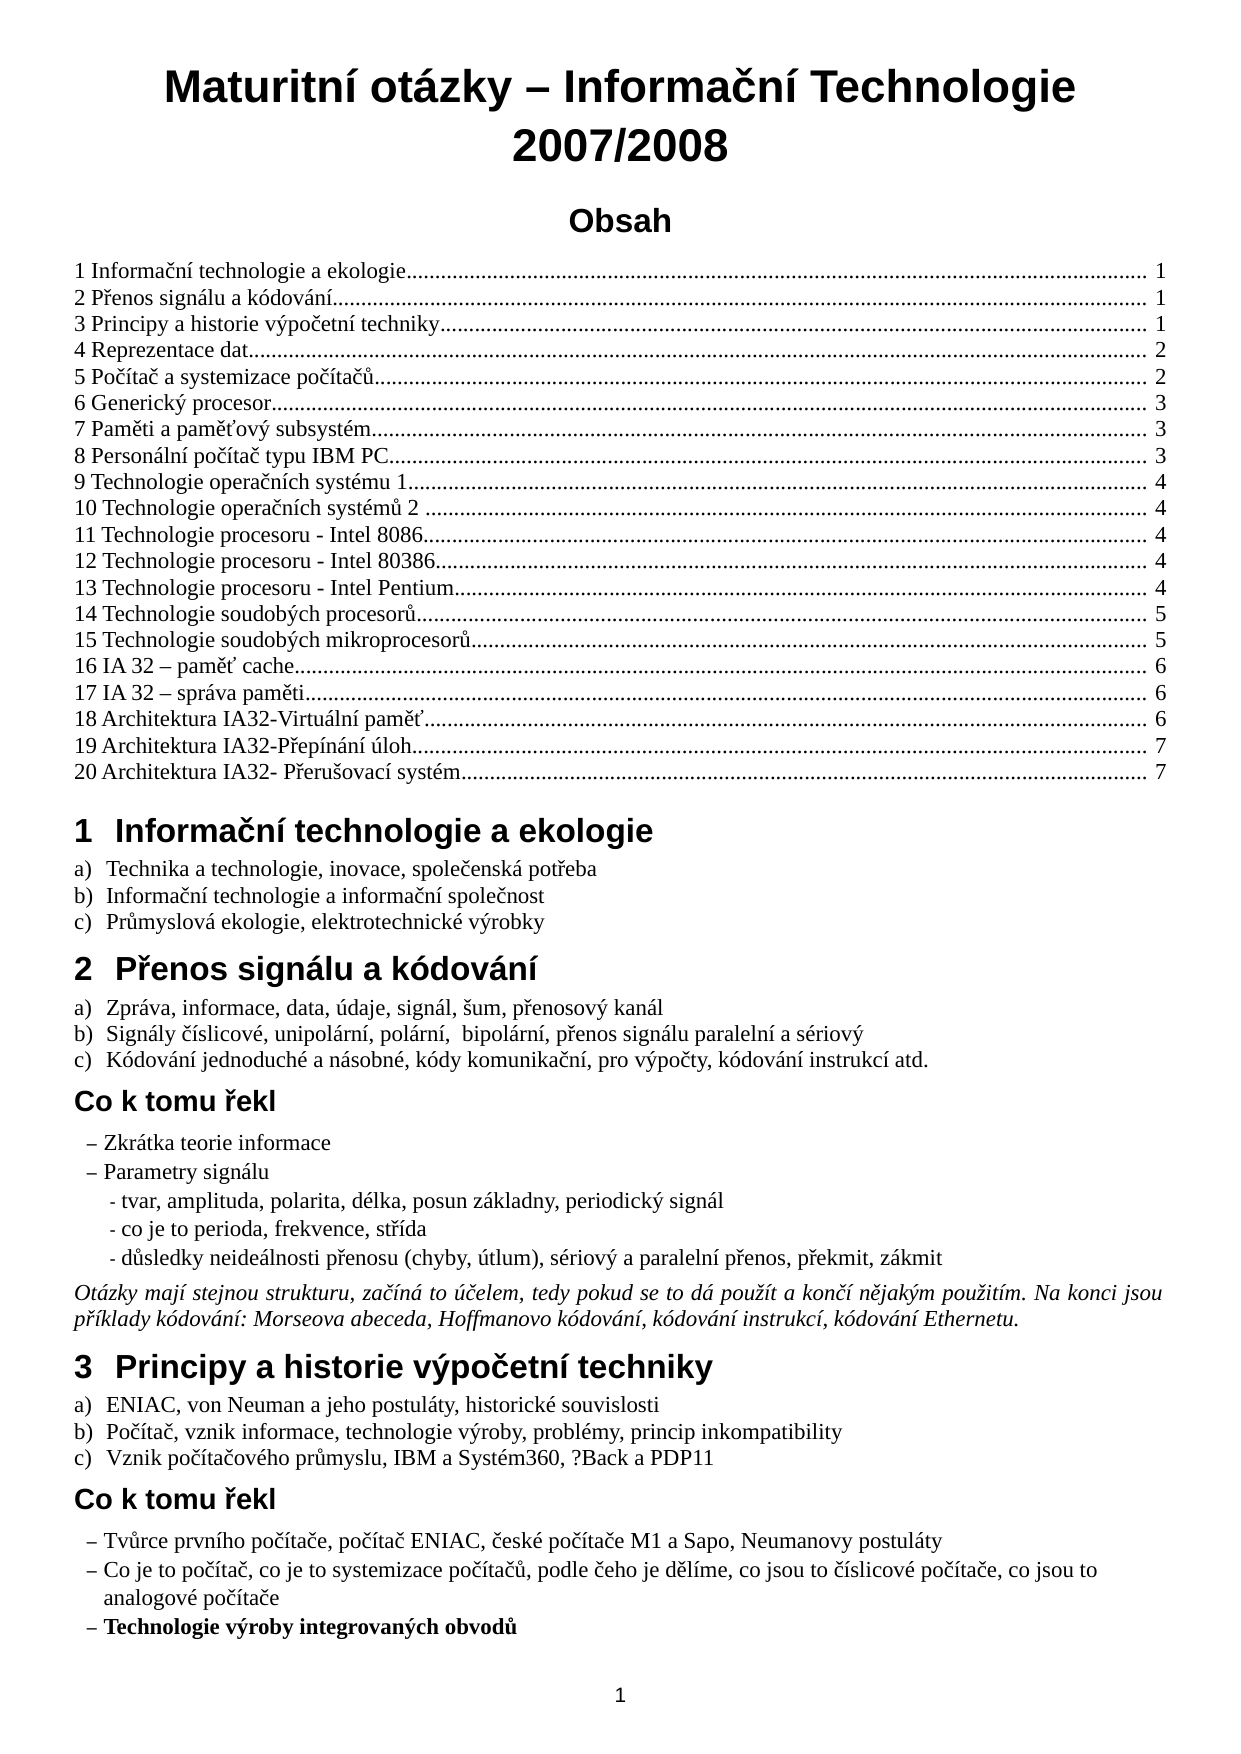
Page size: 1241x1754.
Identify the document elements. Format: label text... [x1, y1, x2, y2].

text 16 IA 32 – paměť cache 6 [74, 653, 1166, 679]
list Technologie výroby integrovaných obvodů [86, 1613, 1166, 1639]
subtitle Co k tomu řekl [74, 1482, 1166, 1516]
subtitle Obsah [74, 201, 1166, 239]
subtitle Principy a historie výpočetní techniky [74, 1347, 1166, 1385]
list co je to perioda, frekvence, střída [109, 1215, 1166, 1242]
text 5 Počítač a systemizace počítačů 2 [74, 363, 1166, 389]
list Vznik počítačového průmyslu, IBM a Systém360, ?Back a PDP11 [74, 1444, 1166, 1470]
text 11 Technologie procesoru - Intel 8086 4 [74, 521, 1166, 547]
list tvar, amplituda, polarita, délka, posun základny, periodický signál [109, 1187, 1166, 1213]
text 10 Technologie operačních systémů 2 4 [74, 494, 1166, 521]
list důsledky neideálnosti přenosu (chyby, útlum), sériový a paralelní přenos, překmit, zákmit [109, 1244, 1166, 1271]
list Co je to počítač, co je to systemizace počítačů, podle čeho je dělíme, co jsou to číslicové počítače, co jsou to analogové počítače [86, 1556, 1166, 1611]
list Technika a technologie, inovace, společenská potřeba [74, 855, 1166, 882]
text 9 Technologie operačních systému 1 4 [74, 468, 1166, 494]
text 6 Generický procesor 3 [74, 389, 1166, 415]
list Zkrátka teorie informace [86, 1129, 1166, 1156]
text 19 Architektura IA32-Přepínání úloh 7 [74, 732, 1166, 758]
text 3 Principy a historie výpočetní techniky 1 [74, 310, 1166, 336]
subtitle Informační technologie a ekologie [74, 811, 1166, 849]
text 7 Paměti a paměťový subsystém 3 [74, 415, 1166, 442]
text Maturitní otázky – Informační Technologie [74, 59, 1166, 112]
text 15 Technologie soudobých mikroprocesorů 5 [74, 626, 1166, 653]
list Kódování jednoduché a násobné, kódy komunikační, pro výpočty, kódování instrukcí atd. [74, 1046, 1166, 1073]
text 13 Technologie procesoru - Intel Pentium 4 [74, 573, 1166, 600]
list Tvůrce prvního počítače, počítač ENIAC, české počítače M1 a Sapo, Neumanovy postuláty [86, 1527, 1166, 1553]
text 20 Architektura IA32- Přerušovací systém 7 [74, 758, 1166, 784]
list Signály číslicové, unipolární, polární, bipolární, přenos signálu paralelní a sériový [74, 1020, 1166, 1046]
list Zpráva, informace, data, údaje, signál, šum, přenosový kanál [74, 993, 1166, 1020]
list Informační technologie a informační společnost [74, 882, 1166, 908]
list Parametry signálu [86, 1158, 1166, 1184]
text Otázky mají stejnou strukturu, začíná to účelem, tedy pokud se to dá použít a končí nějakým použitím. Na konci jsou příklady kódování: Morseova abeceda, Hoffmanovo kódování, kódování instrukcí, kódování Ethernetu. [74, 1279, 1166, 1332]
text 2007/2008 [74, 118, 1166, 171]
text 8 Personální počítač typu IBM PC 3 [74, 442, 1166, 468]
text 14 Technologie soudobých procesorů 5 [74, 600, 1166, 626]
text 1 Informační technologie a ekologie 1 [74, 257, 1166, 284]
text 17 IA 32 – správa paměti 6 [74, 679, 1166, 705]
text 18 Architektura IA32-Virtuální paměť 6 [74, 705, 1166, 732]
subtitle Přenos signálu a kódování [74, 949, 1166, 988]
list Počítač, vznik informace, technologie výroby, problémy, princip inkompatibility [74, 1418, 1166, 1444]
list ENIAC, von Neuman a jeho postuláty, historické souvislosti [74, 1391, 1166, 1418]
text 4 Reprezentace dat 2 [74, 336, 1166, 363]
text 2 Přenos signálu a kódování 1 [74, 284, 1166, 310]
subtitle Co k tomu řekl [74, 1084, 1166, 1118]
text 12 Technologie procesoru - Intel 80386 4 [74, 547, 1166, 573]
list Průmyslová ekologie, elektrotechnické výrobky [74, 908, 1166, 934]
